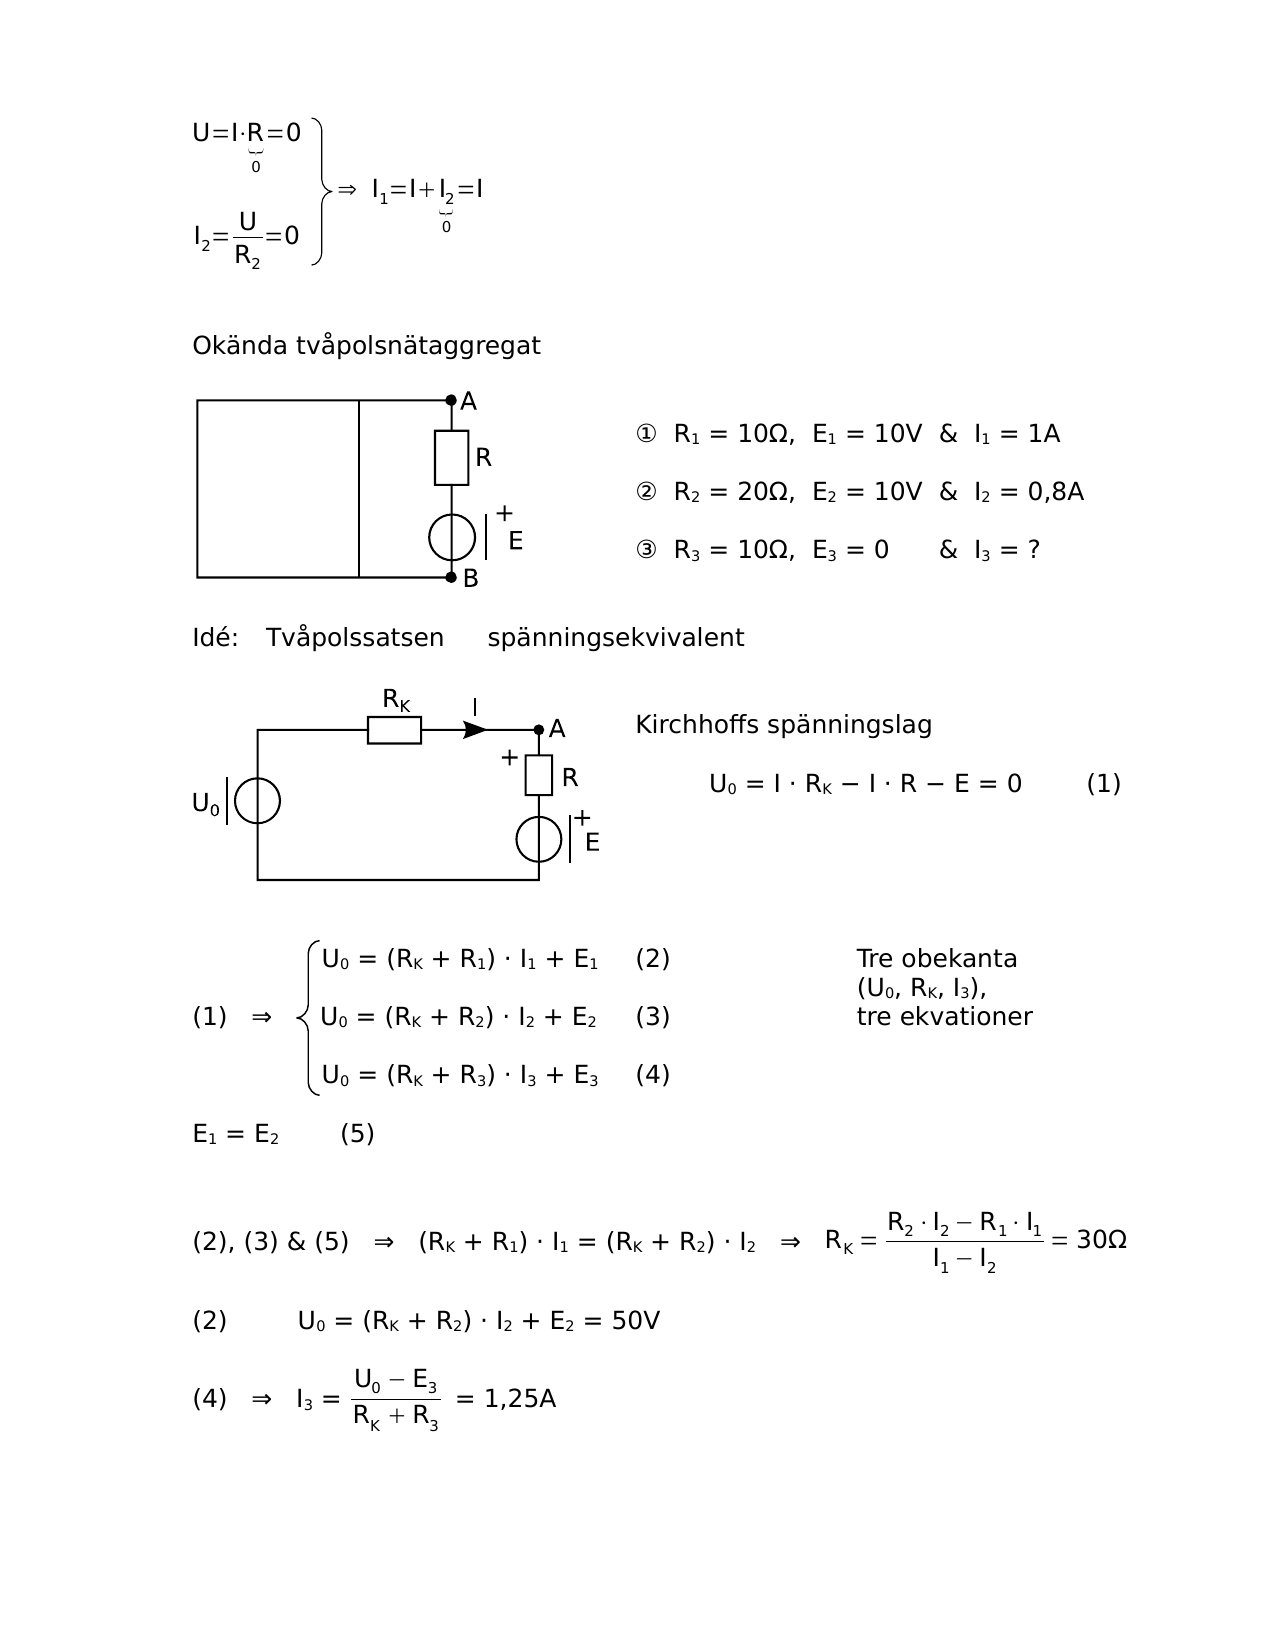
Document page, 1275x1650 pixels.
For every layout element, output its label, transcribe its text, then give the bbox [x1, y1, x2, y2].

text Kirchhoffs spänningslag [118, 711, 1157, 740]
text [360, 477, 450, 507]
text [118, 536, 196, 565]
text [199, 536, 358, 565]
text U0 = I ⋅ RK − I ⋅ R − E = 0 (1) [540, 769, 1157, 798]
text Idé: Tvåpolssatsen spänningsekvivalent [118, 623, 1157, 652]
text Ε1 = E2 (5) [118, 1119, 1157, 1148]
text [360, 419, 450, 448]
text (2) U0 = (RK + R2) ⋅ I2 + E2 = 50V [118, 1306, 1157, 1335]
text (2), (3) & (5) ⇒ (RK + R1) ⋅ I1 = (RK + R2) ⋅ I2 ⇒ [118, 1207, 1157, 1277]
text ② R2 = 20Ω, E2 = 10V & I2 = 0,8A [453, 477, 1157, 507]
text [118, 419, 196, 448]
text [259, 769, 537, 798]
text (U0, RK, I3), [309, 973, 1157, 1002]
text U0 = (RK + R2) ⋅ I2 + E2 (3) tre ekvationer [302, 1002, 1157, 1032]
text U0 = (RK + R3) ⋅ I3 + E3 (4) [309, 1061, 1157, 1090]
text (1) ⇒ [118, 1002, 307, 1032]
text [199, 419, 358, 448]
text Okända tvåpolsnätaggregat [118, 332, 1157, 361]
text ③ R3 = 10Ω, E3 = 0 & I3 = ? [453, 536, 1157, 565]
text (4) ⇒ I3 = = 1,25A [118, 1364, 1157, 1434]
text [199, 477, 358, 507]
text U0 = (RK + R1) ⋅ I1 + E1 (2) Tre obekanta [309, 944, 1157, 973]
text [118, 477, 196, 507]
text [360, 536, 450, 565]
text [118, 973, 307, 1002]
text [118, 944, 310, 973]
text ① R1 = 10Ω, E1 = 10V & I1 = 1A [453, 419, 1157, 448]
text [118, 769, 256, 798]
text [118, 1061, 309, 1090]
